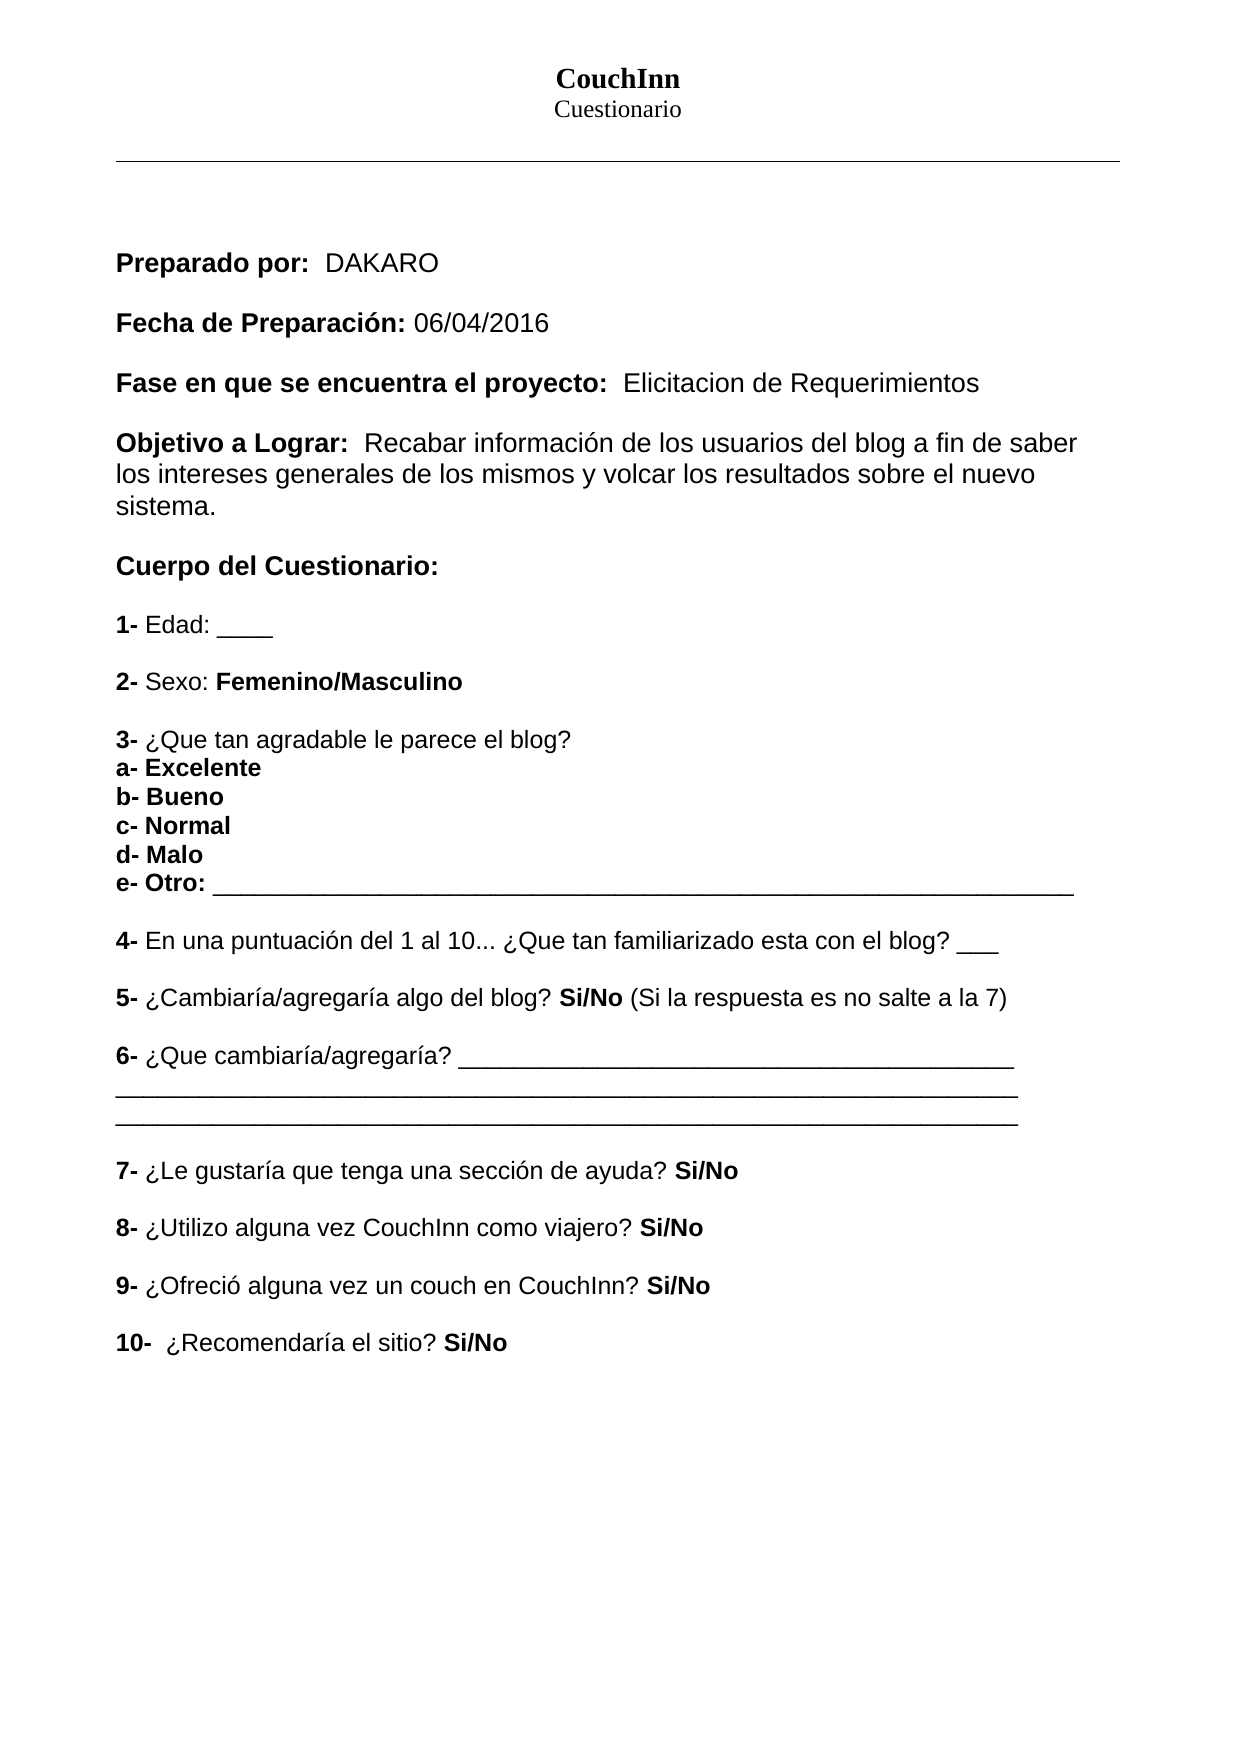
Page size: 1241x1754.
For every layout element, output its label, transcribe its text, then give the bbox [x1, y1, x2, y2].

text Preparado por: DAKARO [116, 247, 1120, 278]
text c- Normal [116, 811, 1120, 839]
text 4- En una puntuación del 1 al 10... ¿Que tan familiarizado esta con el blog? ___ [116, 926, 1120, 954]
text 9- ¿Ofreció alguna vez un couch en CouchInn? Si/No [116, 1271, 1120, 1299]
text 10- ¿Recomendaría el sitio? Si/No [116, 1328, 1120, 1357]
text Fase en que se encuentra el proyecto: Elicitacion de Requerimientos [116, 367, 1120, 398]
text 2- Sexo: Femenino/Masculino [116, 667, 1120, 696]
text 3- ¿Que tan agradable le parece el blog? [116, 724, 1120, 753]
text Fecha de Preparación: 06/04/2016 [116, 307, 1120, 338]
text d- Malo [116, 839, 1120, 868]
text _________________________________________________________________ [116, 1069, 1120, 1098]
text a- Excelente [116, 753, 1120, 782]
text Objetivo a Lograr: Recabar información de los usuarios del blog a fin de saber los intereses generales de los mismos y volcar los resultados sobre el nuevo sistema. [116, 427, 1120, 521]
text Cuerpo del Cuestionario: [116, 549, 1120, 581]
text 6- ¿Que cambiaría/agregaría? ________________________________________ [116, 1041, 1120, 1069]
text _________________________________________________________________ [116, 1098, 1120, 1127]
text 8- ¿Utilizo alguna vez CouchInn como viajero? Si/No [116, 1213, 1120, 1242]
text e- Otro: ______________________________________________________________ [116, 868, 1120, 897]
text 5- ¿Cambiaría/agregaría algo del blog? Si/No (Si la respuesta es no salte a la 7) [116, 983, 1120, 1012]
text 1- Edad: ____ [116, 609, 1120, 638]
text b- Bueno [116, 782, 1120, 811]
text CouchInn [116, 61, 1120, 94]
text 7- ¿Le gustaría que tenga una sección de ayuda? Si/No [116, 1156, 1120, 1184]
text Cuestionario [116, 94, 1120, 123]
